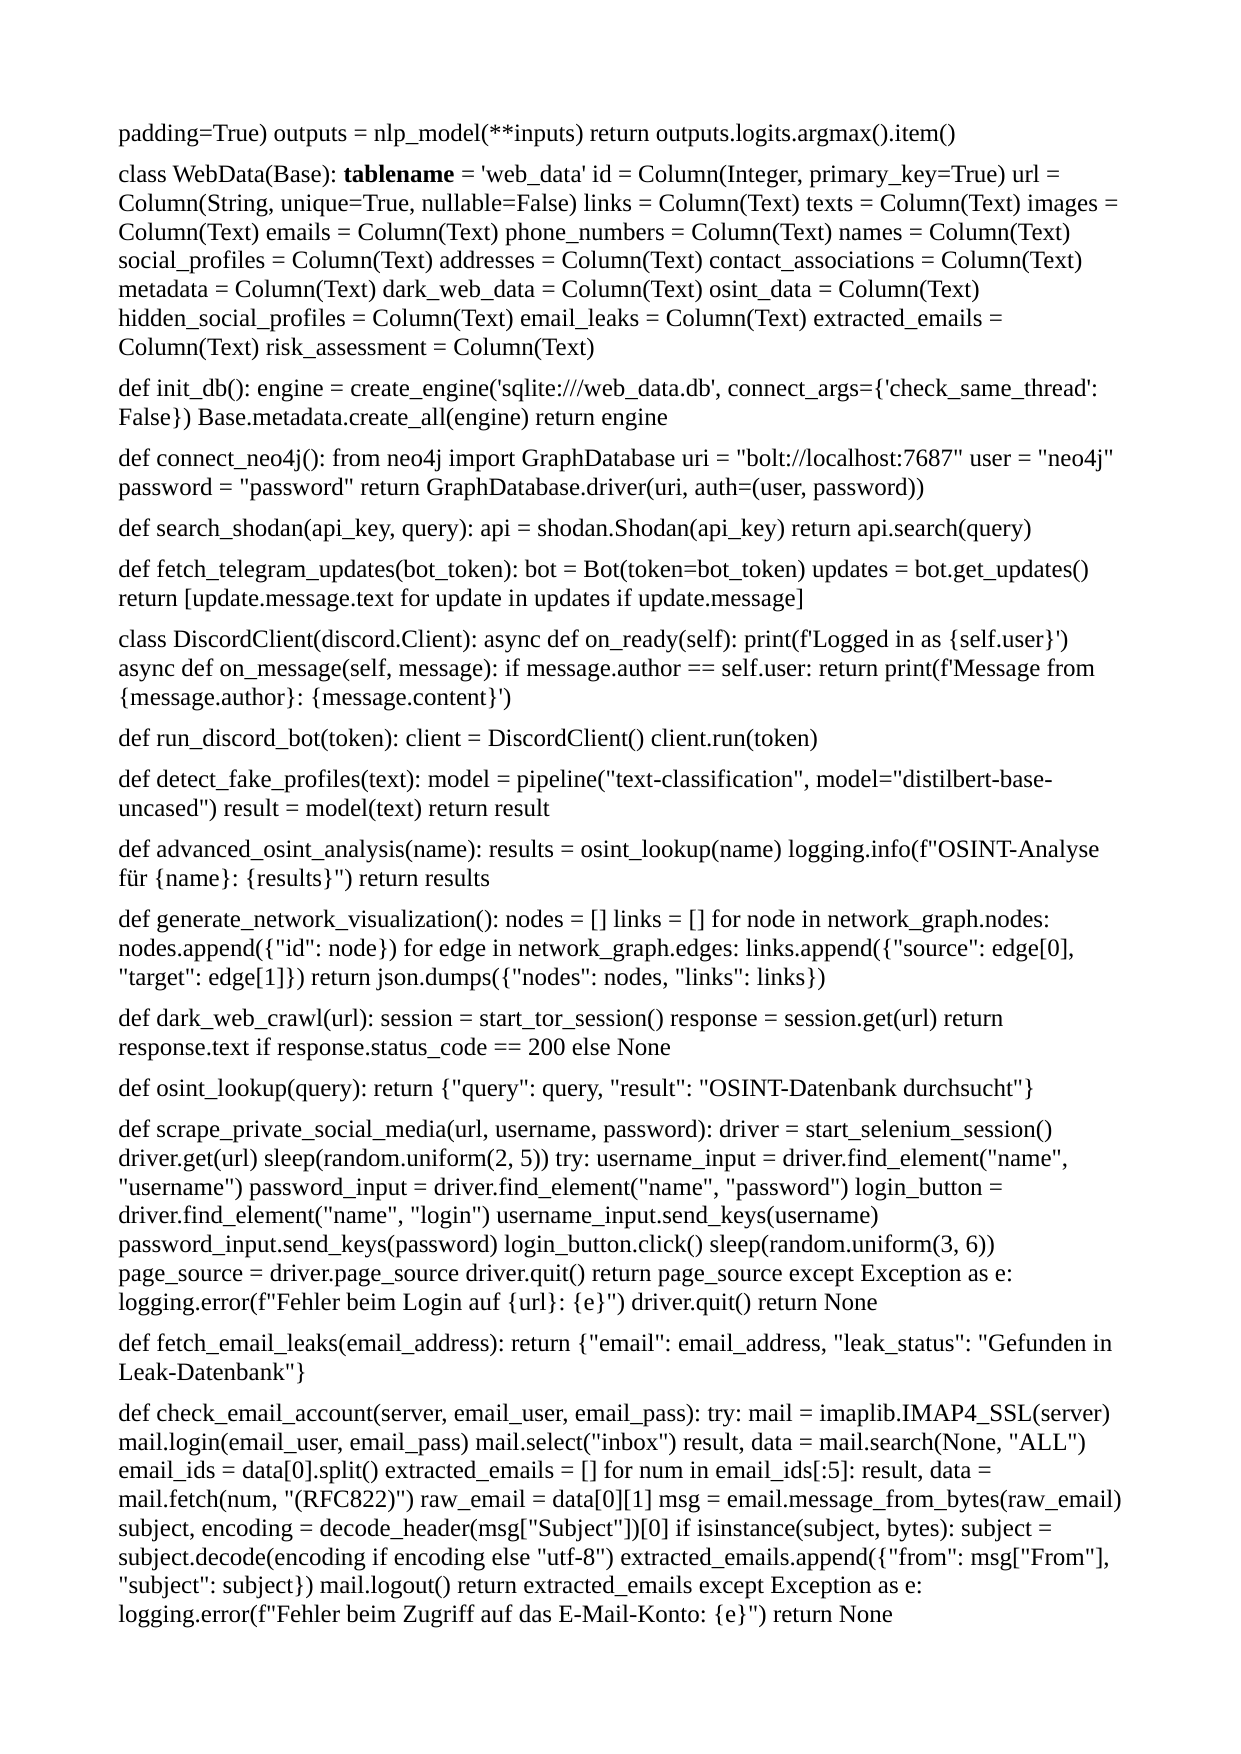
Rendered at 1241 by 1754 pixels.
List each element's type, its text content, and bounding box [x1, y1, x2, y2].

text def fetch_email_leaks(email_address): return {"email": email_address, "leak_status": "Gefunden in Leak-Datenbank"} [118, 1328, 1122, 1386]
text def fetch_telegram_updates(bot_token): bot = Bot(token=bot_token) updates = bot.get_updates() return [update.message.text for update in updates if update.message] [118, 554, 1122, 612]
text padding=True) outputs = nlp_model(**inputs) return outputs.logits.argmax().item() [118, 118, 1122, 147]
text def dark_web_crawl(url): session = start_tor_session() response = session.get(url) return response.text if response.status_code == 200 else None [118, 1003, 1122, 1061]
text def osint_lookup(query): return {"query": query, "result": "OSINT-Datenbank durchsucht"} [118, 1073, 1122, 1102]
text def init_db(): engine = create_engine('sqlite:///web_data.db', connect_args={'check_same_thread': False}) Base.metadata.create_all(engine) return engine [118, 373, 1122, 431]
text def generate_network_visualization(): nodes = [] links = [] for node in network_graph.nodes: nodes.append({"id": node}) for edge in network_graph.edges: links.append({"source": edge[0], "target": edge[1]}) return json.dumps({"nodes": nodes, "links": links}) [118, 904, 1122, 991]
text def search_shodan(api_key, query): api = shodan.Shodan(api_key) return api.search(query) [118, 513, 1122, 542]
text def run_discord_bot(token): client = DiscordClient() client.run(token) [118, 723, 1122, 752]
text def check_email_account(server, email_user, email_pass): try: mail = imaplib.IMAP4_SSL(server) mail.login(email_user, email_pass) mail.select("inbox") result, data = mail.search(None, "ALL") email_ids = data[0].split() extracted_emails = [] for num in email_ids[:5]: result, data = mail.fetch(num, "(RFC822)") raw_email = data[0][1] msg = email.message_from_bytes(raw_email) subject, encoding = decode_header(msg["Subject"])[0] if isinstance(subject, bytes): subject = subject.decode(encoding if encoding else "utf-8") extracted_emails.append({"from": msg["From"], "subject": subject}) mail.logout() return extracted_emails except Exception as e: logging.error(f"Fehler beim Zugriff auf das E-Mail-Konto: {e}") return None [118, 1398, 1122, 1628]
text class WebData(Base): tablename = 'web_data' id = Column(Integer, primary_key=True) url = Column(String, unique=True, nullable=False) links = Column(Text) texts = Column(Text) images = Column(Text) emails = Column(Text) phone_numbers = Column(Text) names = Column(Text) social_profiles = Column(Text) addresses = Column(Text) contact_associations = Column(Text) metadata = Column(Text) dark_web_data = Column(Text) osint_data = Column(Text) hidden_social_profiles = Column(Text) email_leaks = Column(Text) extracted_emails = Column(Text) risk_assessment = Column(Text) [118, 159, 1122, 361]
text def detect_fake_profiles(text): model = pipeline("text-classification", model="distilbert-base-uncased") result = model(text) return result [118, 764, 1122, 822]
text def connect_neo4j(): from neo4j import GraphDatabase uri = "bolt://localhost:7687" user = "neo4j" password = "password" return GraphDatabase.driver(uri, auth=(user, password)) [118, 443, 1122, 501]
text def advanced_osint_analysis(name): results = osint_lookup(name) logging.info(f"OSINT-Analyse für {name}: {results}") return results [118, 834, 1122, 892]
text def scrape_private_social_media(url, username, password): driver = start_selenium_session() driver.get(url) sleep(random.uniform(2, 5)) try: username_input = driver.find_element("name", "username") password_input = driver.find_element("name", "password") login_button = driver.find_element("name", "login") username_input.send_keys(username) password_input.send_keys(password) login_button.click() sleep(random.uniform(3, 6)) page_source = driver.page_source driver.quit() return page_source except Exception as e: logging.error(f"Fehler beim Login auf {url}: {e}") driver.quit() return None [118, 1114, 1122, 1316]
text class DiscordClient(discord.Client): async def on_ready(self): print(f'Logged in as {self.user}') async def on_message(self, message): if message.author == self.user: return print(f'Message from {message.author}: {message.content}') [118, 624, 1122, 711]
